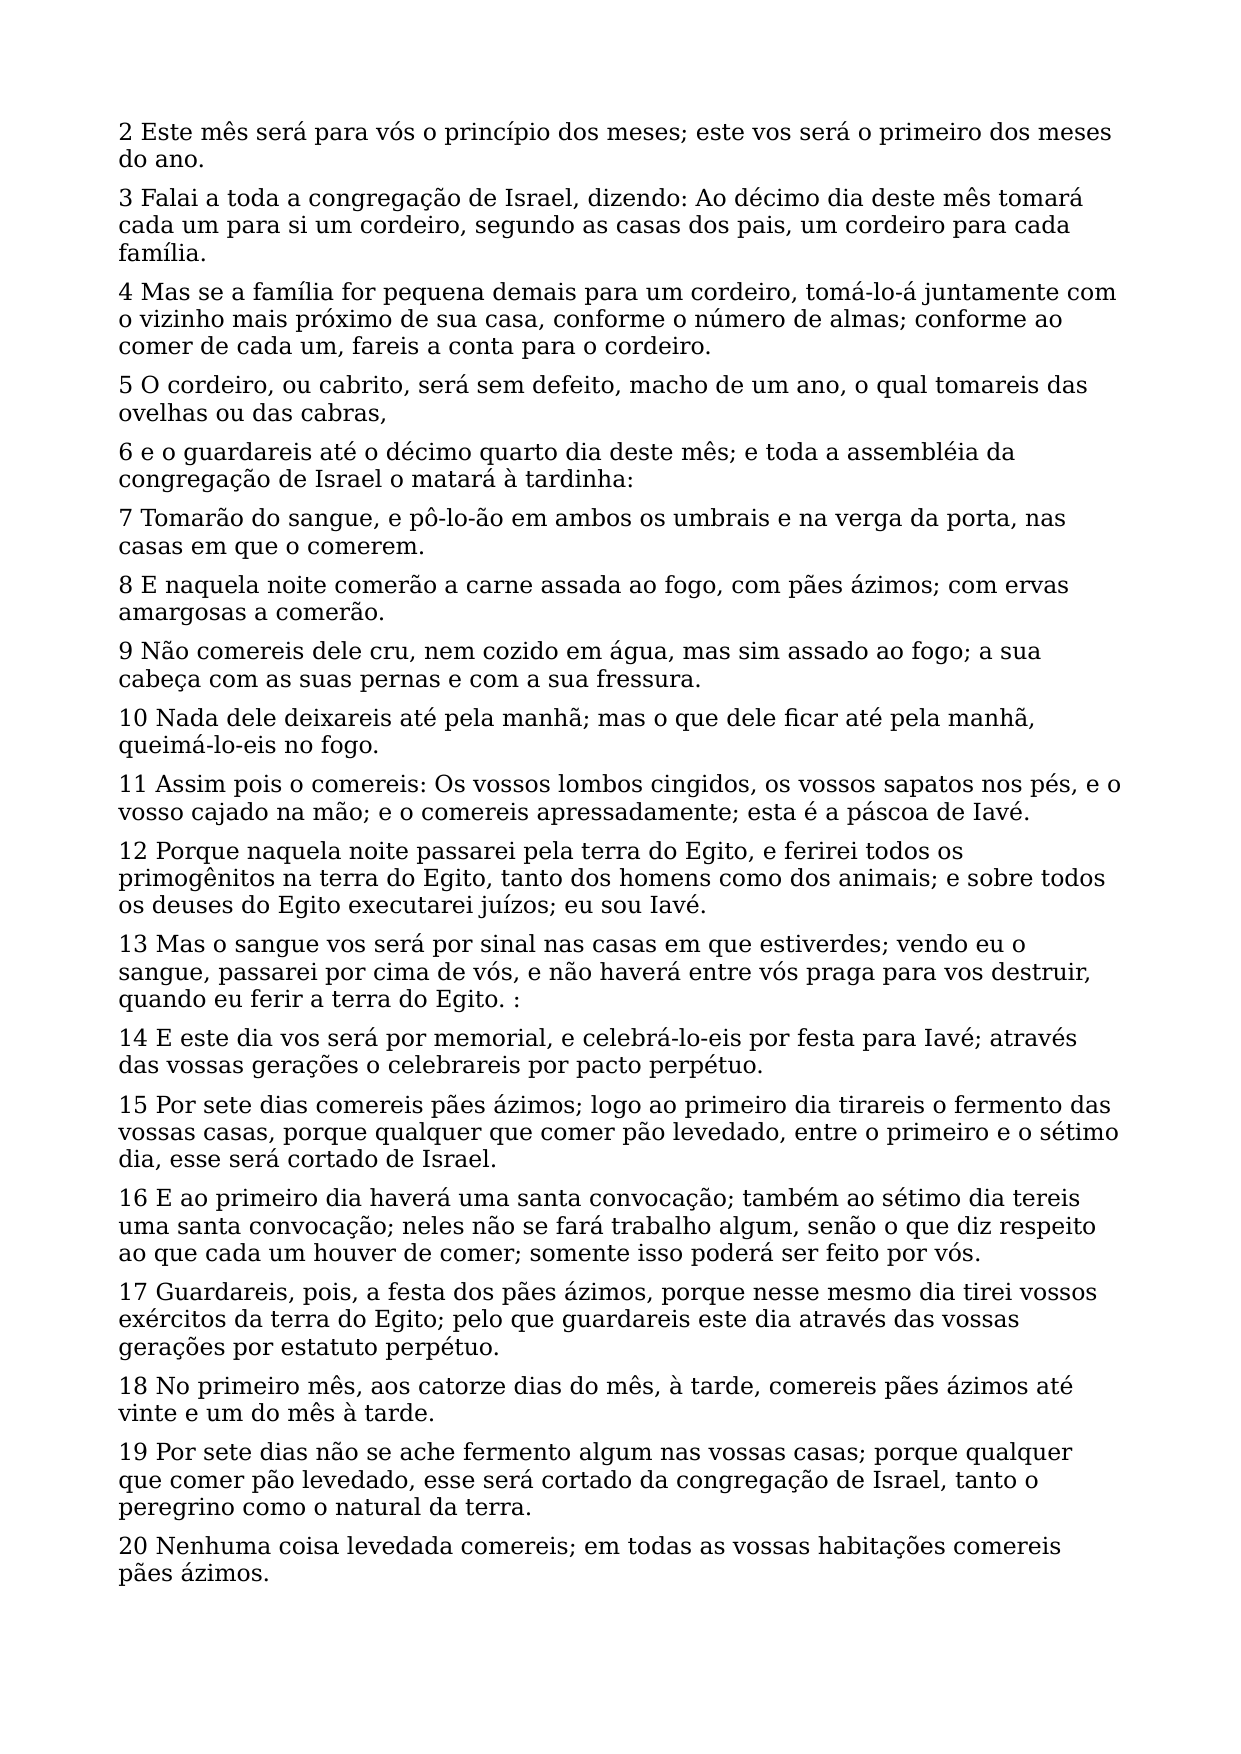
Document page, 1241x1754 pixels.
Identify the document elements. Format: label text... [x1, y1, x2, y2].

text 8 E naquela noite comerão a carne assada ao fogo, com pães ázimos; com ervas amargosas a comerão. [118, 571, 1122, 626]
text 19 Por sete dias não se ache fermento algum nas vossas casas; porque qualquer que comer pão levedado, esse será cortado da congregação de Israel, tanto o peregrino como o natural da terra. [118, 1439, 1122, 1521]
text 18 No primeiro mês, aos catorze dias do mês, à tarde, comereis pães ázimos até vinte e um do mês à tarde. [118, 1372, 1122, 1427]
text 10 Nada dele deixareis até pela manhã; mas o que dele ficar até pela manhã, queimá-lo-eis no fogo. [118, 704, 1122, 759]
text 11 Assim pois o comereis: Os vossos lombos cingidos, os vossos sapatos nos pés, e o vosso cajado na mão; e o comereis apressadamente; esta é a páscoa de Iavé. [118, 771, 1122, 825]
text 17 Guardareis, pois, a festa dos pães ázimos, porque nesse mesmo dia tirei vossos exércitos da terra do Egito; pelo que guardareis este dia através das vossas gerações por estatuto perpétuo. [118, 1279, 1122, 1361]
text 2 Este mês será para vós o princípio dos meses; este vos será o primeiro dos meses do ano. [118, 118, 1122, 173]
text 3 Falai a toda a congregação de Israel, dizendo: Ao décimo dia deste mês tomará cada um para si um cordeiro, segundo as casas dos pais, um cordeiro para cada família. [118, 184, 1122, 266]
text 14 E este dia vos será por memorial, e celebrá-lo-eis por festa para Iavé; através das vossas gerações o celebrareis por pacto perpétuo. [118, 1025, 1122, 1079]
text 20 Nenhuma coisa levedada comereis; em todas as vossas habitações comereis pães ázimos. [118, 1533, 1122, 1587]
text 4 Mas se a família for pequena demais para um cordeiro, tomá-lo-á juntamente com o vizinho mais próximo de sua casa, conforme o número de almas; conforme ao comer de cada um, fareis a conta para o cordeiro. [118, 278, 1122, 360]
text 13 Mas o sangue vos será por sinal nas casas em que estiverdes; vendo eu o sangue, passarei por cima de vós, e não haverá entre vós praga para vos destruir, quando eu ferir a terra do Egito. : [118, 931, 1122, 1013]
text 5 O cordeiro, ou cabrito, será sem defeito, macho de um ano, o qual tomareis das ovelhas ou das cabras, [118, 372, 1122, 427]
text 6 e o guardareis até o décimo quarto dia deste mês; e toda a assembléia da congregação de Israel o matará à tardinha: [118, 438, 1122, 493]
text 12 Porque naquela noite passarei pela terra do Egito, e ferirei todos os primogênitos na terra do Egito, tanto dos homens como dos animais; e sobre todos os deuses do Egito executarei juízos; eu sou Iavé. [118, 837, 1122, 919]
text 7 Tomarão do sangue, e pô-lo-ão em ambos os umbrais e na verga da porta, nas casas em que o comerem. [118, 505, 1122, 559]
text 16 E ao primeiro dia haverá uma santa convocação; também ao sétimo dia tereis uma santa convocação; neles não se fará trabalho algum, senão o que diz respeito ao que cada um houver de comer; somente isso poderá ser feito por vós. [118, 1185, 1122, 1267]
text 15 Por sete dias comereis pães ázimos; logo ao primeiro dia tirareis o fermento das vossas casas, porque qualquer que comer pão levedado, entre o primeiro e o sétimo dia, esse será cortado de Israel. [118, 1091, 1122, 1173]
text 9 Não comereis dele cru, nem cozido em água, mas sim assado ao fogo; a sua cabeça com as suas pernas e com a sua fressura. [118, 638, 1122, 692]
